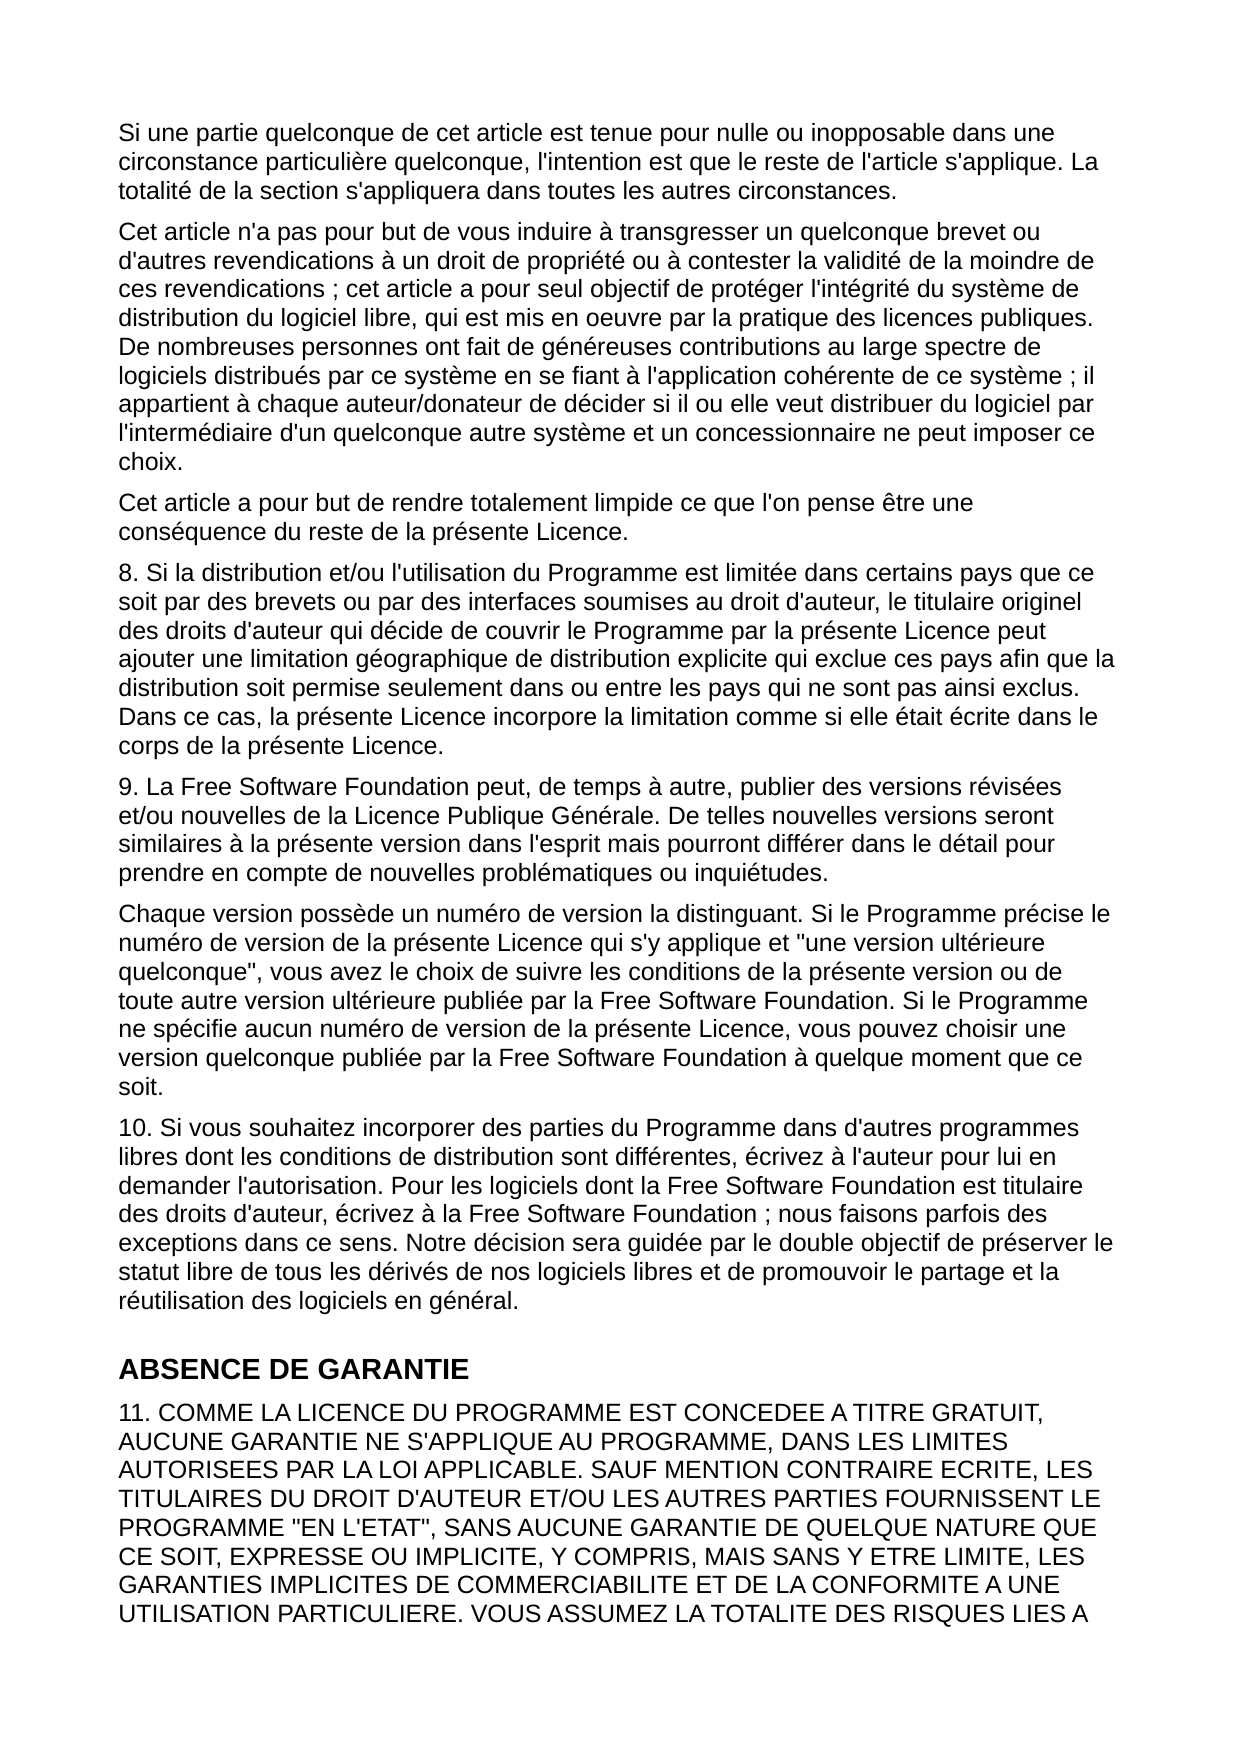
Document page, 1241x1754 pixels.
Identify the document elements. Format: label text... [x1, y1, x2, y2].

text ABSENCE DE GARANTIE [118, 1352, 1122, 1385]
text Cet article n'a pas pour but de vous induire à transgresser un quelconque brevet ou d'autres revendications à un droit de propriété ou à contester la validité de la moindre de ces revendications ; cet article a pour seul objectif de protéger l'intégrité du système de distribution du logiciel libre, qui est mis en oeuvre par la pratique des licences publiques. De nombreuses personnes ont fait de généreuses contributions au large spectre de logiciels distribués par ce système en se fiant à l'application cohérente de ce système ; il appartient à chaque auteur/donateur de décider si il ou elle veut distribuer du logiciel par l'intermédiaire d'un quelconque autre système et un concessionnaire ne peut imposer ce choix. [118, 217, 1122, 476]
text 8. Si la distribution et/ou l'utilisation du Programme est limitée dans certains pays que ce soit par des brevets ou par des interfaces soumises au droit d'auteur, le titulaire originel des droits d'auteur qui décide de couvrir le Programme par la présente Licence peut ajouter une limitation géographique de distribution explicite qui exclue ces pays afin que la distribution soit permise seulement dans ou entre les pays qui ne sont pas ainsi exclus. Dans ce cas, la présente Licence incorpore la limitation comme si elle était écrite dans le corps de la présente Licence. [118, 558, 1122, 759]
text 10. Si vous souhaitez incorporer des parties du Programme dans d'autres programmes libres dont les conditions de distribution sont différentes, écrivez à l'auteur pour lui en demander l'autorisation. Pour les logiciels dont la Free Software Foundation est titulaire des droits d'auteur, écrivez à la Free Software Foundation ; nous faisons parfois des exceptions dans ce sens. Notre décision sera guidée par le double objectif de préserver le statut libre de tous les dérivés de nos logiciels libres et de promouvoir le partage et la réutilisation des logiciels en général. [118, 1113, 1122, 1314]
text Si une partie quelconque de cet article est tenue pour nulle ou inopposable dans une circonstance particulière quelconque, l'intention est que le reste de l'article s'applique. La totalité de la section s'appliquera dans toutes les autres circonstances. [118, 118, 1122, 204]
text 11. COMME LA LICENCE DU PROGRAMME EST CONCEDEE A TITRE GRATUIT, AUCUNE GARANTIE NE S'APPLIQUE AU PROGRAMME, DANS LES LIMITES AUTORISEES PAR LA LOI APPLICABLE. SAUF MENTION CONTRAIRE ECRITE, LES TITULAIRES DU DROIT D'AUTEUR ET/OU LES AUTRES PARTIES FOURNISSENT LE PROGRAMME "EN L'ETAT", SANS AUCUNE GARANTIE DE QUELQUE NATURE QUE CE SOIT, EXPRESSE OU IMPLICITE, Y COMPRIS, MAIS SANS Y ETRE LIMITE, LES GARANTIES IMPLICITES DE COMMERCIABILITE ET DE LA CONFORMITE A UNE UTILISATION PARTICULIERE. VOUS ASSUMEZ LA TOTALITE DES RISQUES LIES A [118, 1398, 1122, 1628]
text 9. La Free Software Foundation peut, de temps à autre, publier des versions révisées et/ou nouvelles de la Licence Publique Générale. De telles nouvelles versions seront similaires à la présente version dans l'esprit mais pourront différer dans le détail pour prendre en compte de nouvelles problématiques ou inquiétudes. [118, 772, 1122, 887]
text Chaque version possède un numéro de version la distinguant. Si le Programme précise le numéro de version de la présente Licence qui s'y applique et "une version ultérieure quelconque", vous avez le choix de suivre les conditions de la présente version ou de toute autre version ultérieure publiée par la Free Software Foundation. Si le Programme ne spécifie aucun numéro de version de la présente Licence, vous pouvez choisir une version quelconque publiée par la Free Software Foundation à quelque moment que ce soit. [118, 899, 1122, 1101]
text Cet article a pour but de rendre totalement limpide ce que l'on pense être une conséquence du reste de la présente Licence. [118, 488, 1122, 546]
